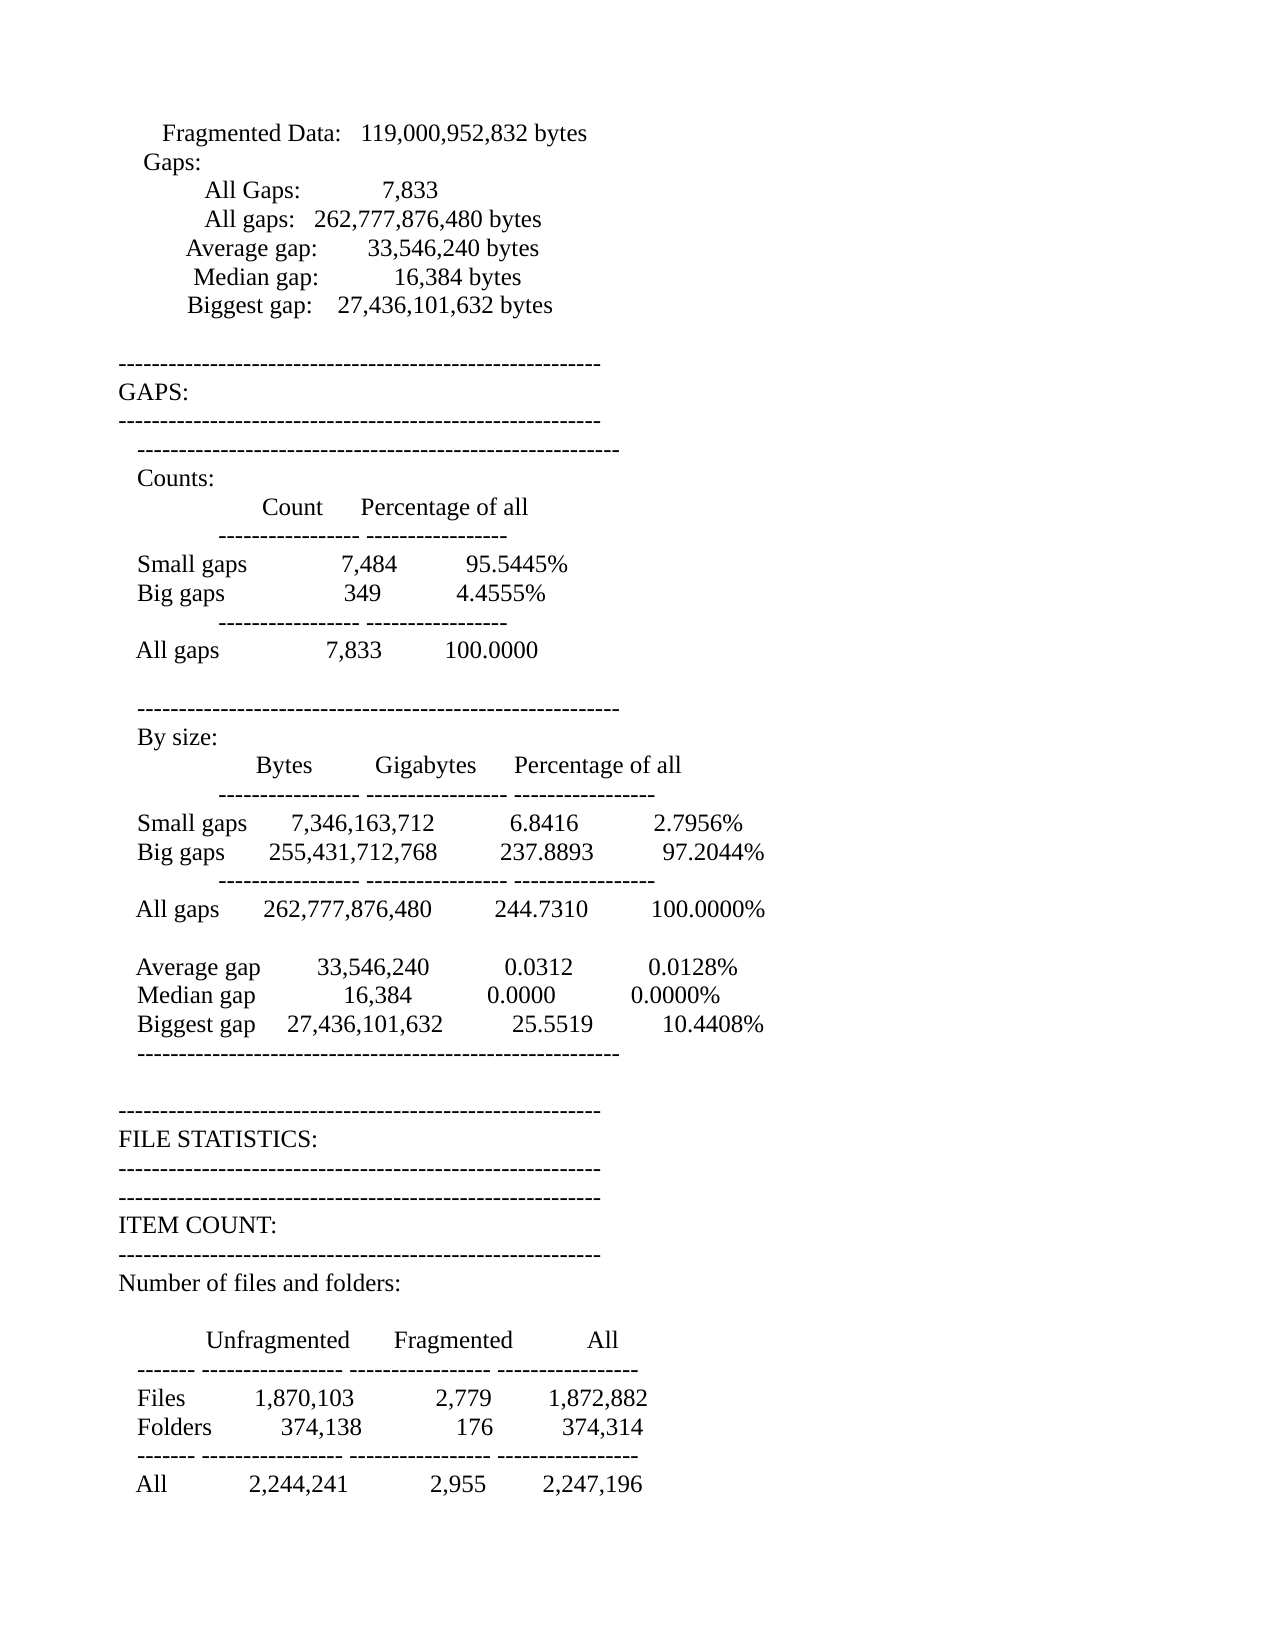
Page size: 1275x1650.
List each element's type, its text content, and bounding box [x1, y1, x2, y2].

text ---------------------------------------------------------- [118, 406, 1157, 434]
text Fragmented Data: 119,000,952,832 bytes [118, 118, 1157, 147]
text All gaps 7,833 100.0000 [118, 636, 1157, 664]
text ---------------------------------------------------------- [118, 1239, 1157, 1268]
text Median gap: 16,384 bytes [118, 262, 1157, 291]
text Average gap: 33,546,240 bytes [118, 233, 1157, 262]
text Big gaps 255,431,712,768 237.8893 97.2044% [118, 837, 1157, 866]
text ------- ----------------- ----------------- ----------------- [118, 1441, 1157, 1469]
text ----------------- ----------------- [118, 521, 1157, 549]
text GAPS: [118, 377, 1157, 406]
text ---------------------------------------------------------- [118, 1153, 1157, 1182]
text ---------------------------------------------------------- [118, 348, 1157, 377]
text Biggest gap 27,436,101,632 25.5519 10.4408% [118, 1009, 1157, 1038]
text Count Percentage of all [118, 492, 1157, 521]
text Small gaps 7,484 95.5445% [118, 549, 1157, 578]
text Files 1,870,103 2,779 1,872,882 [118, 1383, 1157, 1412]
text All Gaps: 7,833 [118, 176, 1157, 204]
text ---------------------------------------------------------- [118, 1038, 1157, 1067]
text Bytes Gigabytes Percentage of all [118, 751, 1157, 779]
text ----------------- ----------------- ----------------- [118, 779, 1157, 808]
text ---------------------------------------------------------- [118, 693, 1157, 722]
text ---------------------------------------------------------- [118, 1096, 1157, 1124]
text ---------------------------------------------------------- [118, 434, 1157, 463]
text ------- ----------------- ----------------- ----------------- [118, 1354, 1157, 1383]
text Counts: [118, 463, 1157, 492]
text Gaps: [118, 147, 1157, 176]
text ---------------------------------------------------------- [118, 1182, 1157, 1211]
text Average gap 33,546,240 0.0312 0.0128% [118, 952, 1157, 981]
text By size: [118, 722, 1157, 751]
text Biggest gap: 27,436,101,632 bytes [118, 291, 1157, 319]
text ITEM COUNT: [118, 1211, 1157, 1239]
text Folders 374,138 176 374,314 [118, 1412, 1157, 1441]
text All gaps 262,777,876,480 244.7310 100.0000% [118, 894, 1157, 923]
text ----------------- ----------------- [118, 607, 1157, 636]
text Unfragmented Fragmented All [118, 1326, 1157, 1354]
text All gaps: 262,777,876,480 bytes [118, 204, 1157, 233]
text Median gap 16,384 0.0000 0.0000% [118, 981, 1157, 1009]
text Small gaps 7,346,163,712 6.8416 2.7956% [118, 808, 1157, 837]
text Big gaps 349 4.4555% [118, 578, 1157, 607]
text Number of files and folders: [118, 1268, 1157, 1297]
text All 2,244,241 2,955 2,247,196 [118, 1469, 1157, 1498]
text ----------------- ----------------- ----------------- [118, 866, 1157, 894]
text FILE STATISTICS: [118, 1124, 1157, 1153]
